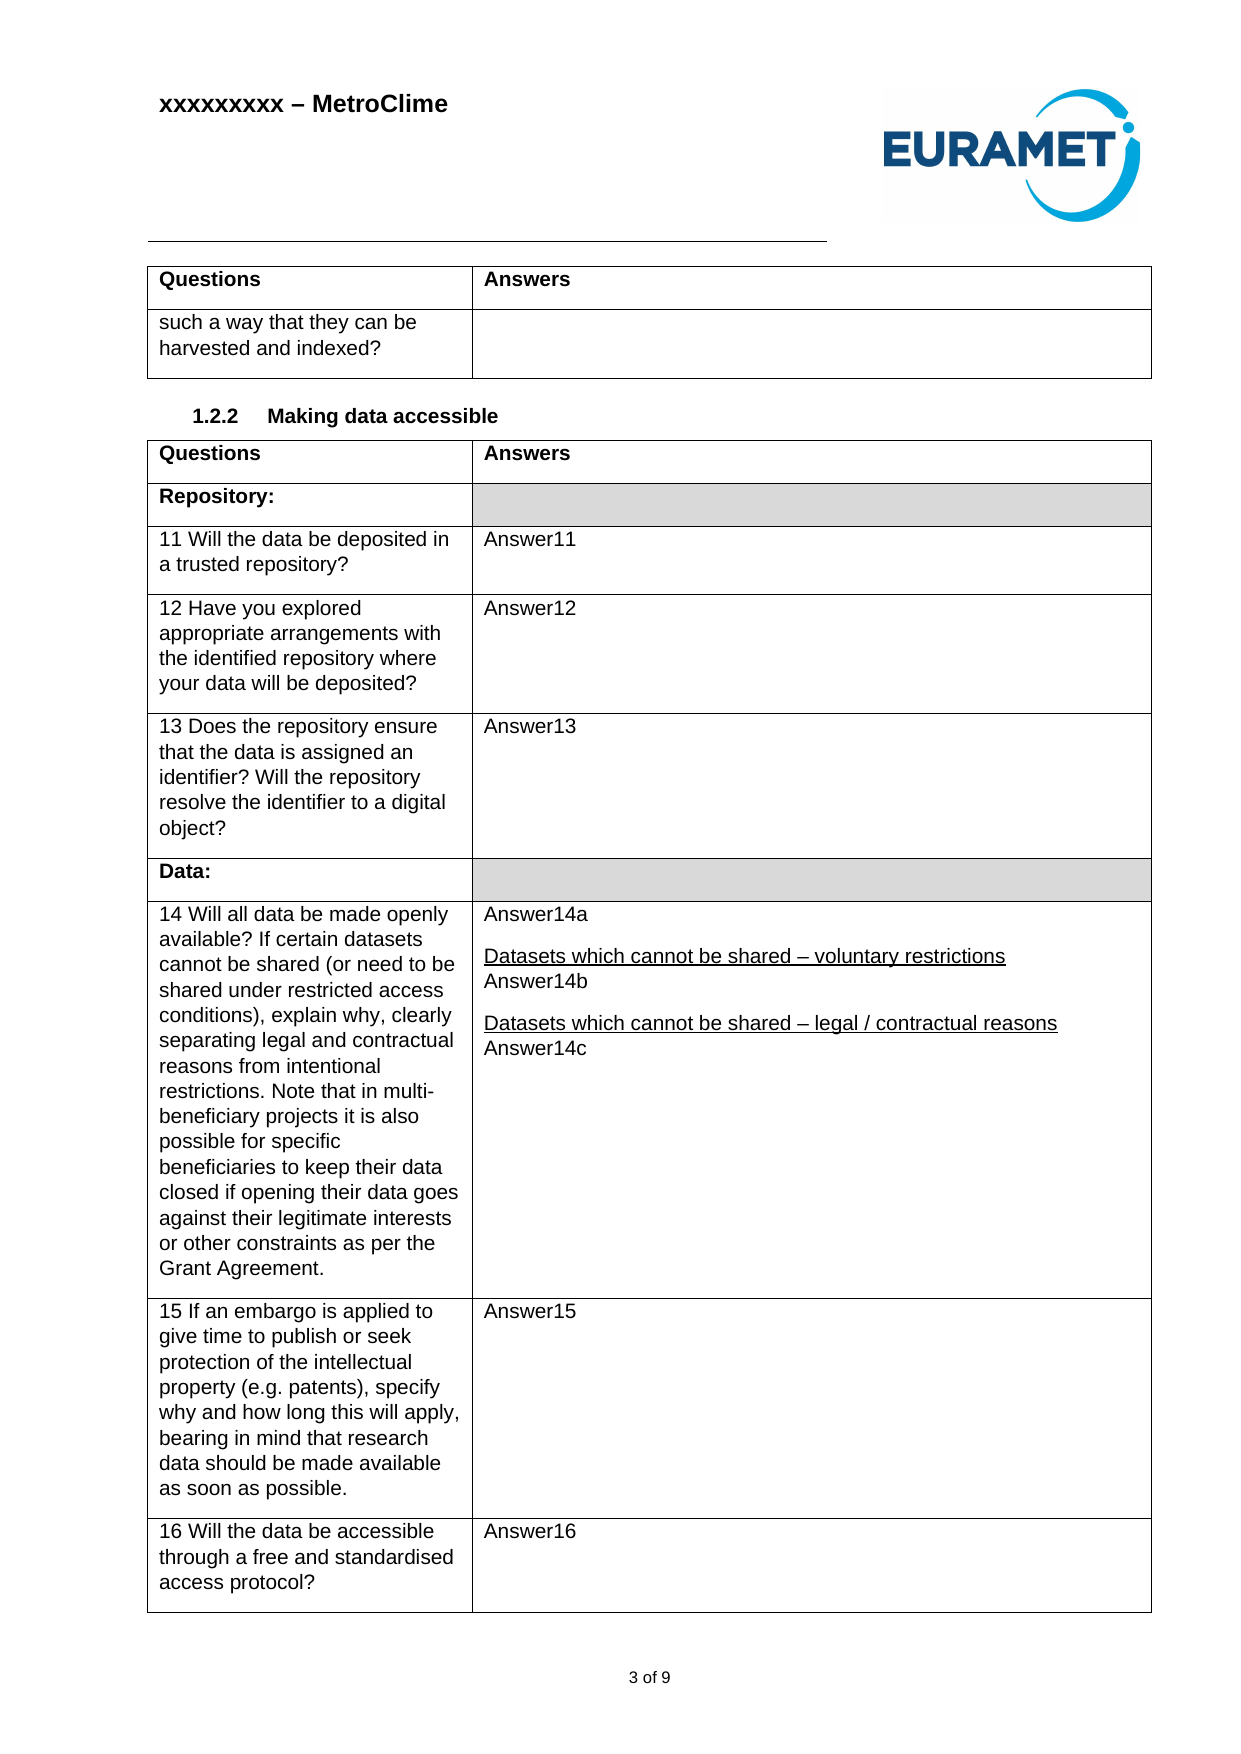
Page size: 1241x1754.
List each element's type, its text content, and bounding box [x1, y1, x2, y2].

table_header Questions [148, 441, 472, 483]
table_header Questions [148, 267, 472, 309]
table_cell Answer12 [473, 595, 1151, 713]
table_cell [473, 859, 1151, 901]
table_cell 15 If an embargo is applied to give time to publish or seek protection of the intellectual property (e.g. patents), specify why and how long this will apply, bearing in mind that research data should be made available as soon as possible. [148, 1299, 472, 1518]
table_cell Data: [148, 859, 472, 901]
table_cell 14 Will all data be made openly available? If certain datasets cannot be shared (or need to be shared under restricted access conditions), explain why, clearly separating legal and contractual reasons from intentional restrictions. Note that in multi-beneficiary projects it is also possible for specific beneficiaries to keep their data closed if opening their data goes against their legitimate interests or other constraints as per the Grant Agreement. [148, 902, 472, 1298]
table_cell 11 Will the data be deposited in a trusted repository? [148, 527, 472, 594]
table_cell [473, 310, 1151, 377]
table_cell such a way that they can be harvested and indexed? [148, 310, 472, 377]
subtitle Making data accessible [192, 403, 1093, 427]
table_cell Answer14a Datasets which cannot be shared – voluntary restrictions Answer14b Datasets which cannot be shared – legal / contractual reasons Answer14c [473, 902, 1151, 1298]
table_cell Answer11 [473, 527, 1151, 594]
table_cell 13 Does the repository ensure that the data is assigned an identifier? Will the repository resolve the identifier to a digital object? [148, 714, 472, 857]
table_cell 16 Will the data be accessible through a free and standardised access protocol? [148, 1519, 472, 1612]
table_header Answers [473, 267, 1151, 309]
table_cell Answer15 [473, 1299, 1151, 1518]
table_cell [473, 484, 1151, 526]
table_cell Answer16 [473, 1519, 1151, 1612]
table_cell Repository: [148, 484, 472, 526]
table_cell 12 Have you explored appropriate arrangements with the identified repository where your data will be deposited? [148, 595, 472, 713]
table_header Answers [473, 441, 1151, 483]
table_cell Answer13 [473, 714, 1151, 857]
